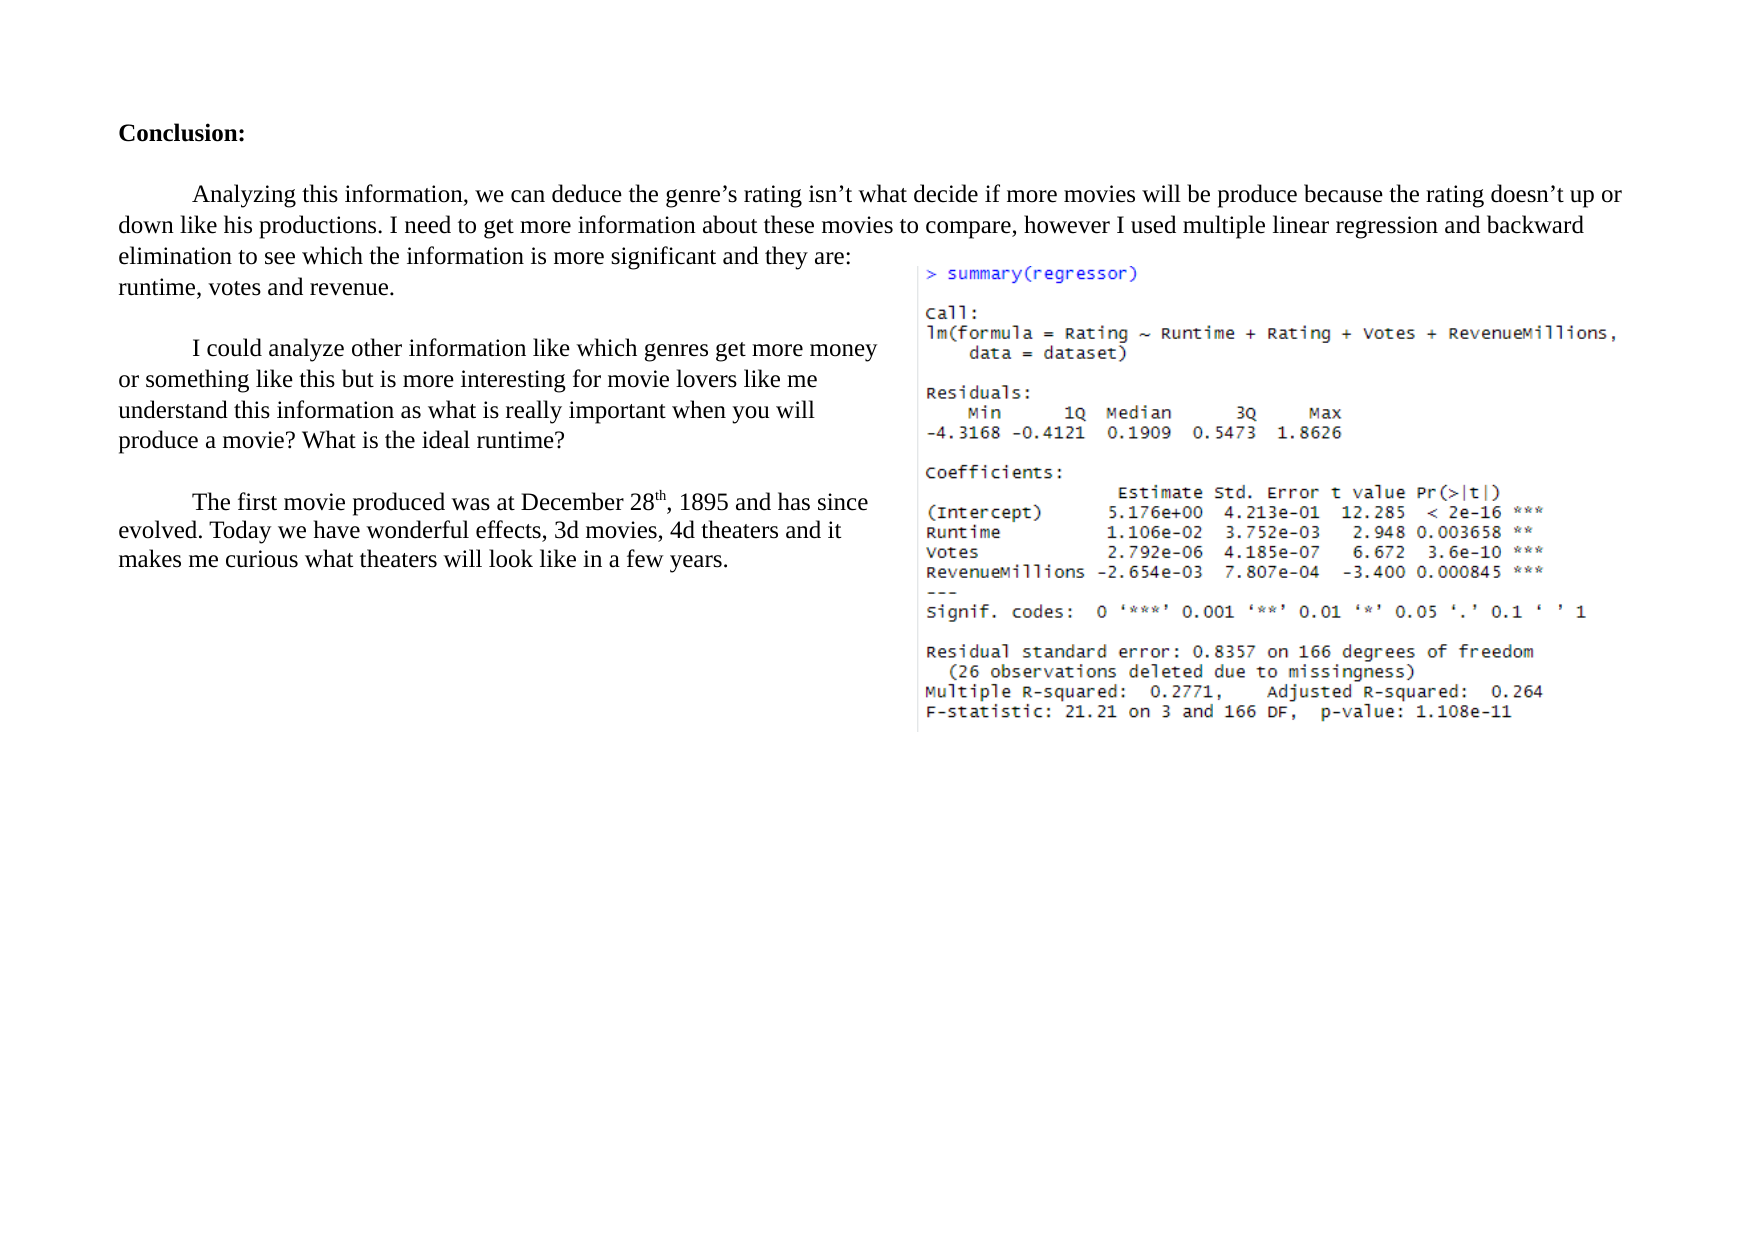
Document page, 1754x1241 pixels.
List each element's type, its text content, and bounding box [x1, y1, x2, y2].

text The first movie produced was at December 28th, 1895 and has since evolved. Today we have wonderful effects, 3d movies, 4d theaters and it makes me curious what theaters will look like in a few years. [118, 487, 917, 573]
text Analyzing this information, we can deduce the genre’s rating isn’t what decide if more movies will be produce because the rating doesn’t up or down like his productions. I need to get more information about these movies to compare, however I used multiple linear regression and backward elimination to see which the information is more significant and they are: runtime, votes and revenue. [118, 179, 1636, 301]
text Conclusion: [118, 118, 1636, 147]
text I could analyze other information like which genres get more money or something like this but is more interesting for movie lovers like me understand this information as what is really important when you will produce a movie? What is the ideal runtime? [118, 333, 917, 454]
picture [917, 266, 1635, 732]
